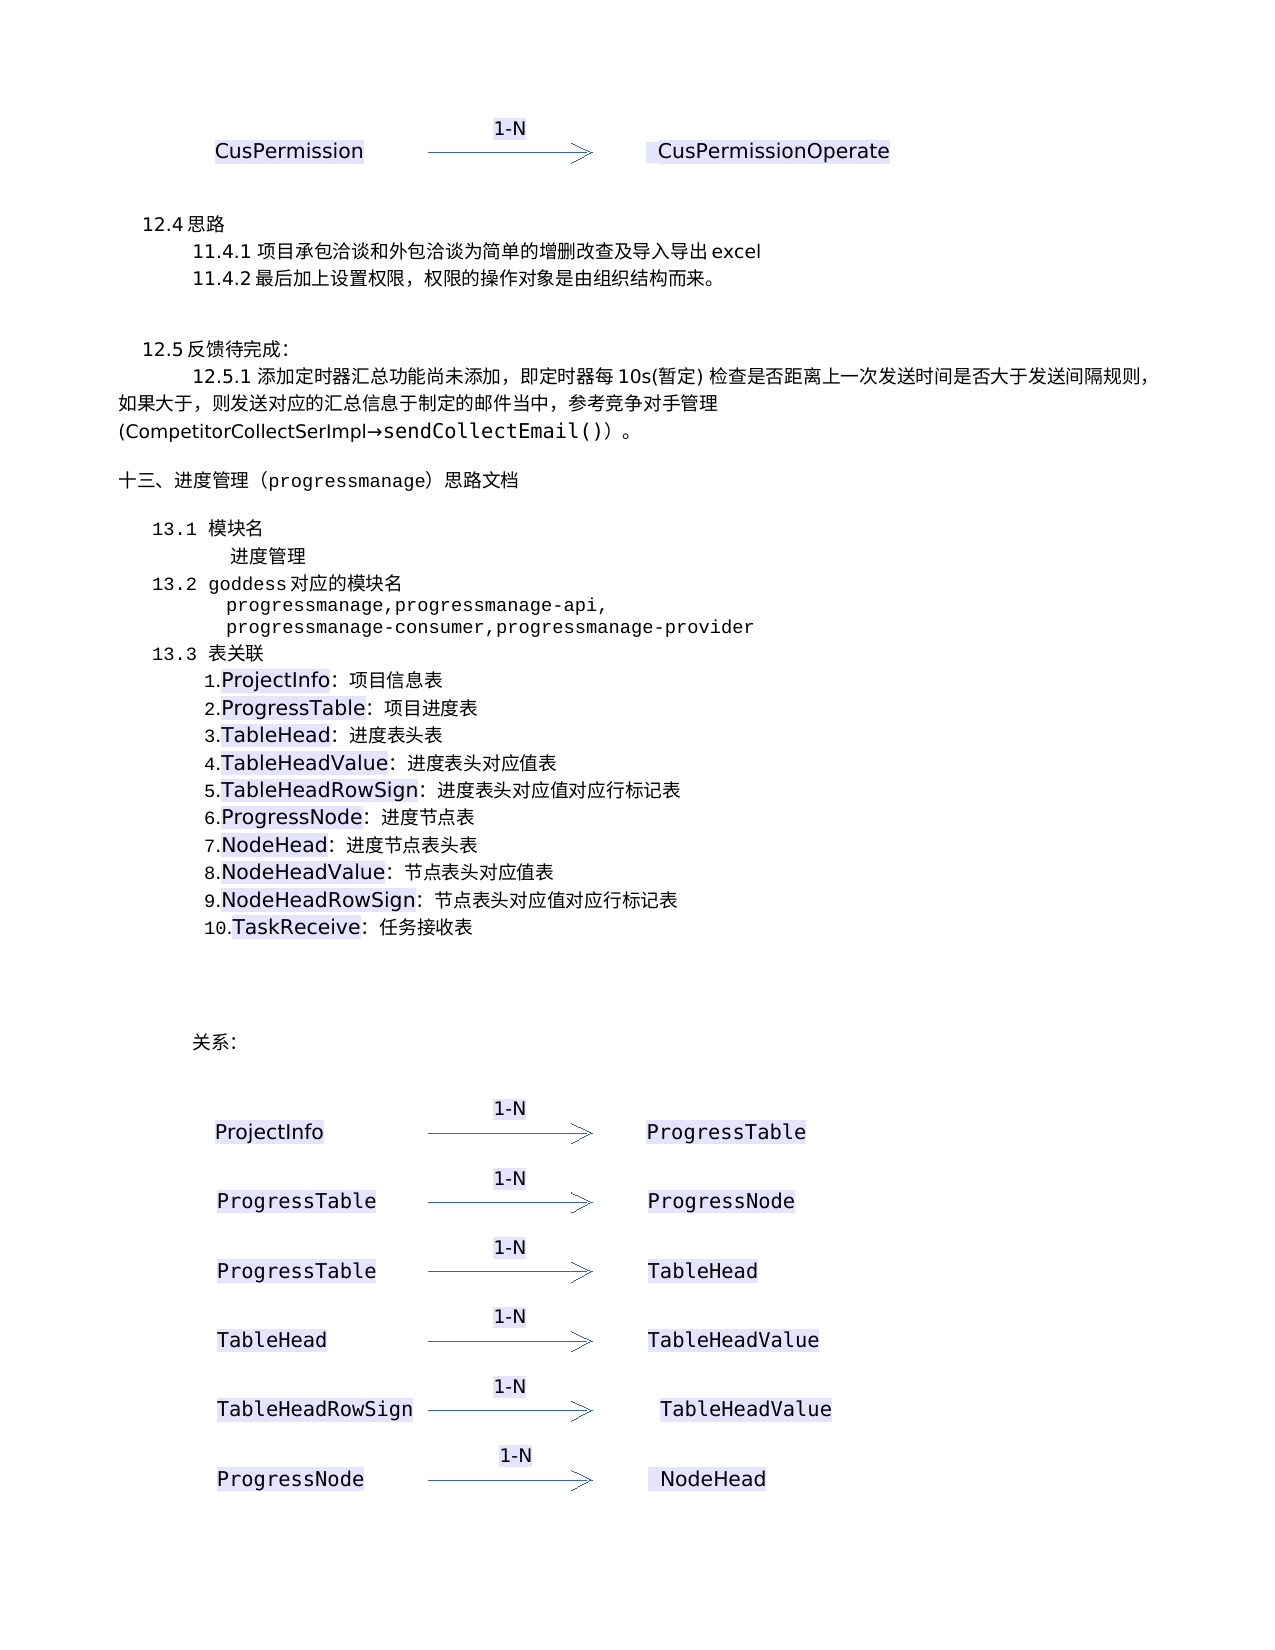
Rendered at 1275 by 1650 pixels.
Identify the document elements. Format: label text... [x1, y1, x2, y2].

text 2.ProgressTable：项目进度表 [118, 693, 1157, 721]
text ProjectInfo ProgressTable [118, 1120, 1157, 1144]
text progressmanage,progressmanage-api, [118, 596, 1157, 617]
text 如果大于，则发送对应的汇总信息于制定的邮件当中，参考竞争对手管理(CompetitorCollectSerImpl→sendCollectEmail()）。 [118, 389, 1157, 443]
text 9.NodeHeadRowSign：节点表头对应值对应行标记表 [118, 885, 1157, 913]
text 10.TaskReceive：任务接收表 [118, 913, 1157, 940]
text progressmanage-consumer,progressmanage-provider [118, 617, 1157, 639]
text 6.ProgressNode：进度节点表 [118, 803, 1157, 830]
text 8.NodeHeadValue：节点表头对应值表 [118, 858, 1157, 885]
text TableHead TableHeadValue [118, 1328, 1157, 1352]
text 1-N [118, 118, 1157, 140]
text 3.TableHead：进度表头表 [118, 721, 1157, 748]
text TableHeadRowSign TableHeadValue [118, 1398, 1157, 1422]
text 7.NodeHead：进度节点表头表 [118, 830, 1157, 858]
text 13.1 模块名 [118, 514, 1157, 541]
text 12.5反馈待完成： [118, 335, 1157, 362]
text 十三、进度管理（progressmanage）思路文档 [118, 465, 1157, 493]
text ProgressTable ProgressNode [118, 1190, 1157, 1213]
text 进度管理 [118, 541, 1157, 569]
text 1-N [118, 1168, 1157, 1190]
text CusPermission CusPermissionOperate [118, 140, 1157, 164]
text 12.4思路 [118, 209, 1157, 237]
text 1-N [118, 1307, 1157, 1328]
text 1-N [118, 1098, 1157, 1120]
text ProgressTable TableHead [118, 1259, 1157, 1283]
text 1-N [118, 1445, 1157, 1467]
text 11.4.2最后加上设置权限，权限的操作对象是由组织结构而来。 [118, 264, 1157, 291]
text 13.2 goddess对应的模块名 [118, 569, 1157, 596]
text 1-N [118, 1376, 1157, 1398]
text 13.3 表关联 [118, 639, 1157, 666]
text 1.ProjectInfo：项目信息表 [118, 666, 1157, 693]
text 11.4.1 项目承包洽谈和外包洽谈为简单的增删改查及导入导出excel [118, 237, 1157, 264]
text 5.TableHeadRowSign：进度表头对应值对应行标记表 [118, 776, 1157, 803]
text 1-N [118, 1237, 1157, 1259]
text 4.TableHeadValue：进度表头对应值表 [118, 748, 1157, 776]
text 12.5.1 添加定时器汇总功能尚未添加，即定时器每10s(暂定) 检查是否距离上一次发送时间是否大于发送间隔规则， [118, 362, 1157, 389]
text ProgressNode NodeHead [118, 1467, 1157, 1491]
text 关系： [118, 1027, 1157, 1055]
